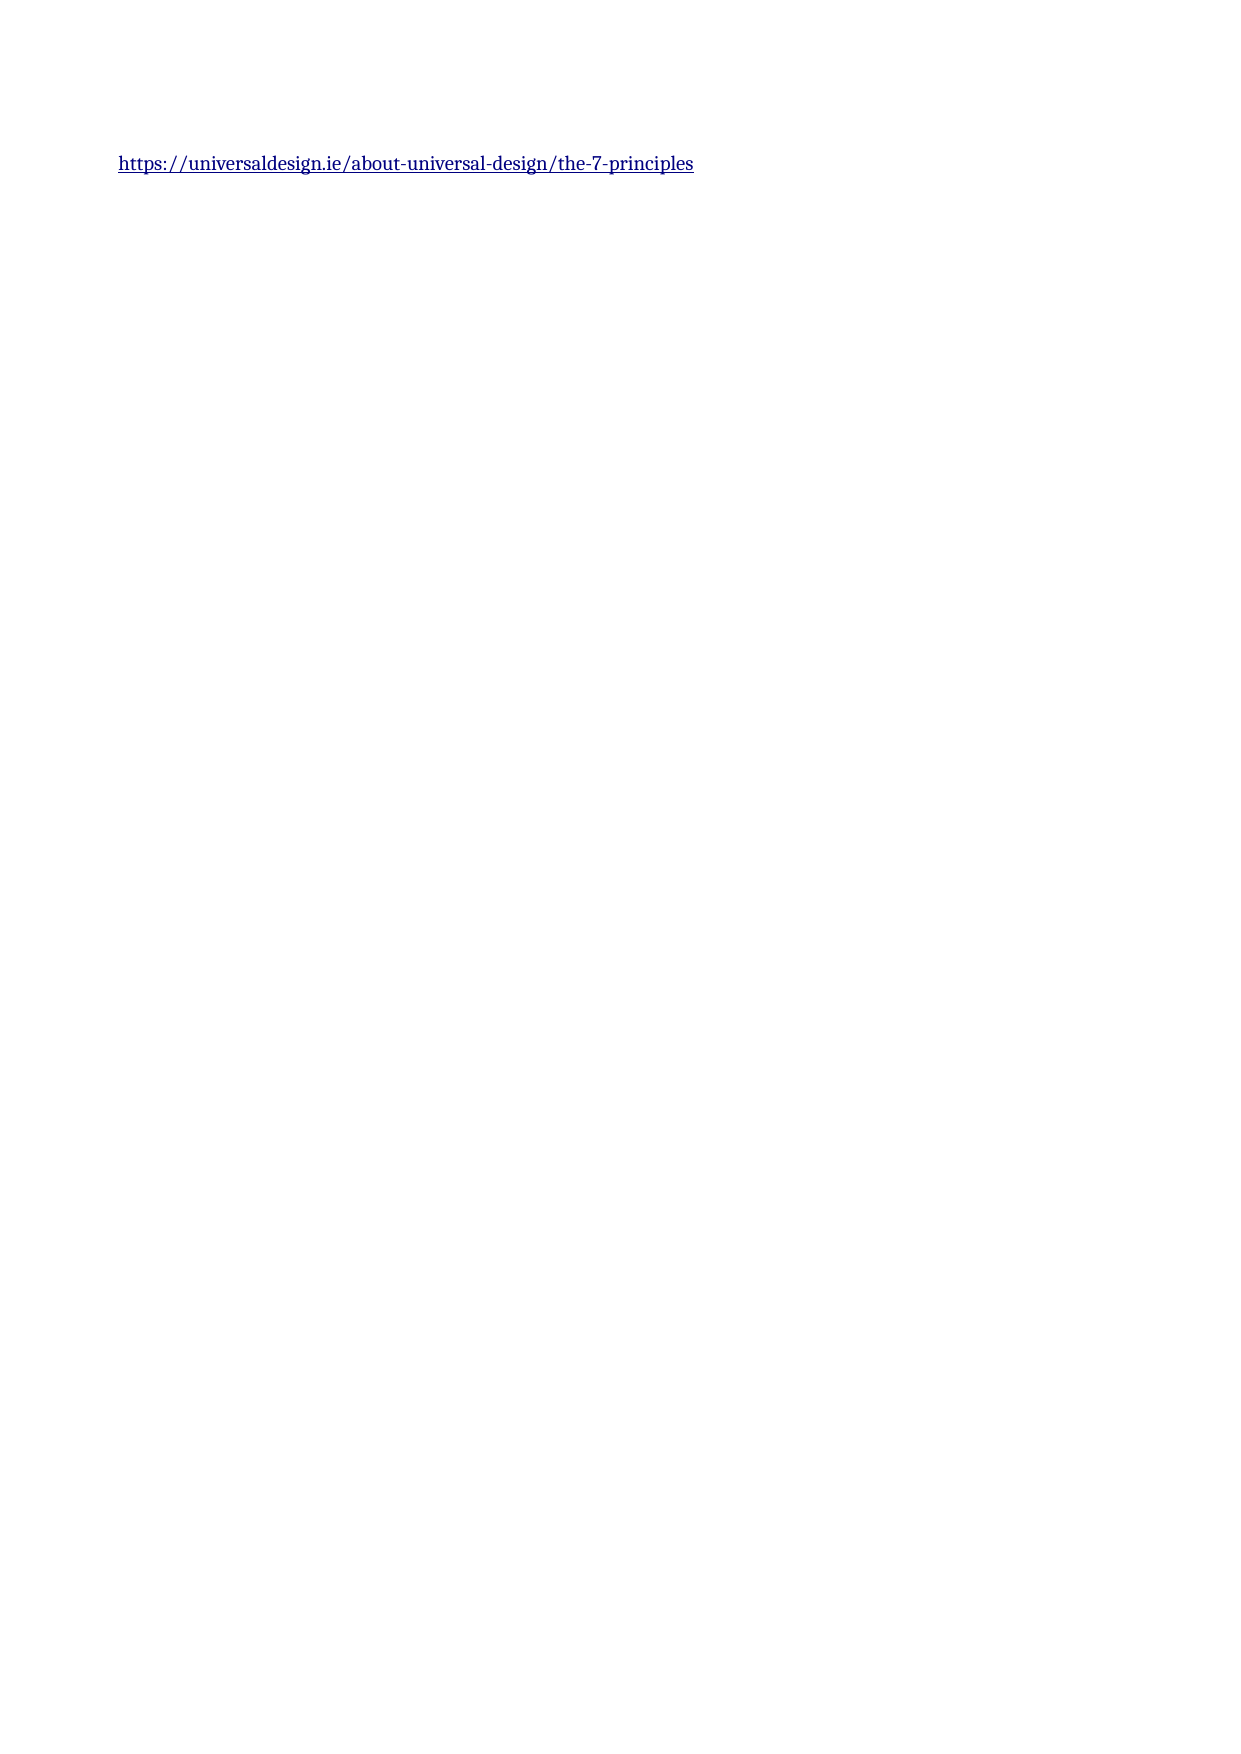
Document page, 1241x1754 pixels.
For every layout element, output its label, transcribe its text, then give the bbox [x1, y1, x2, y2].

text https://universaldesign.ie/about-universal-design/the-7-principles [118, 152, 1122, 176]
